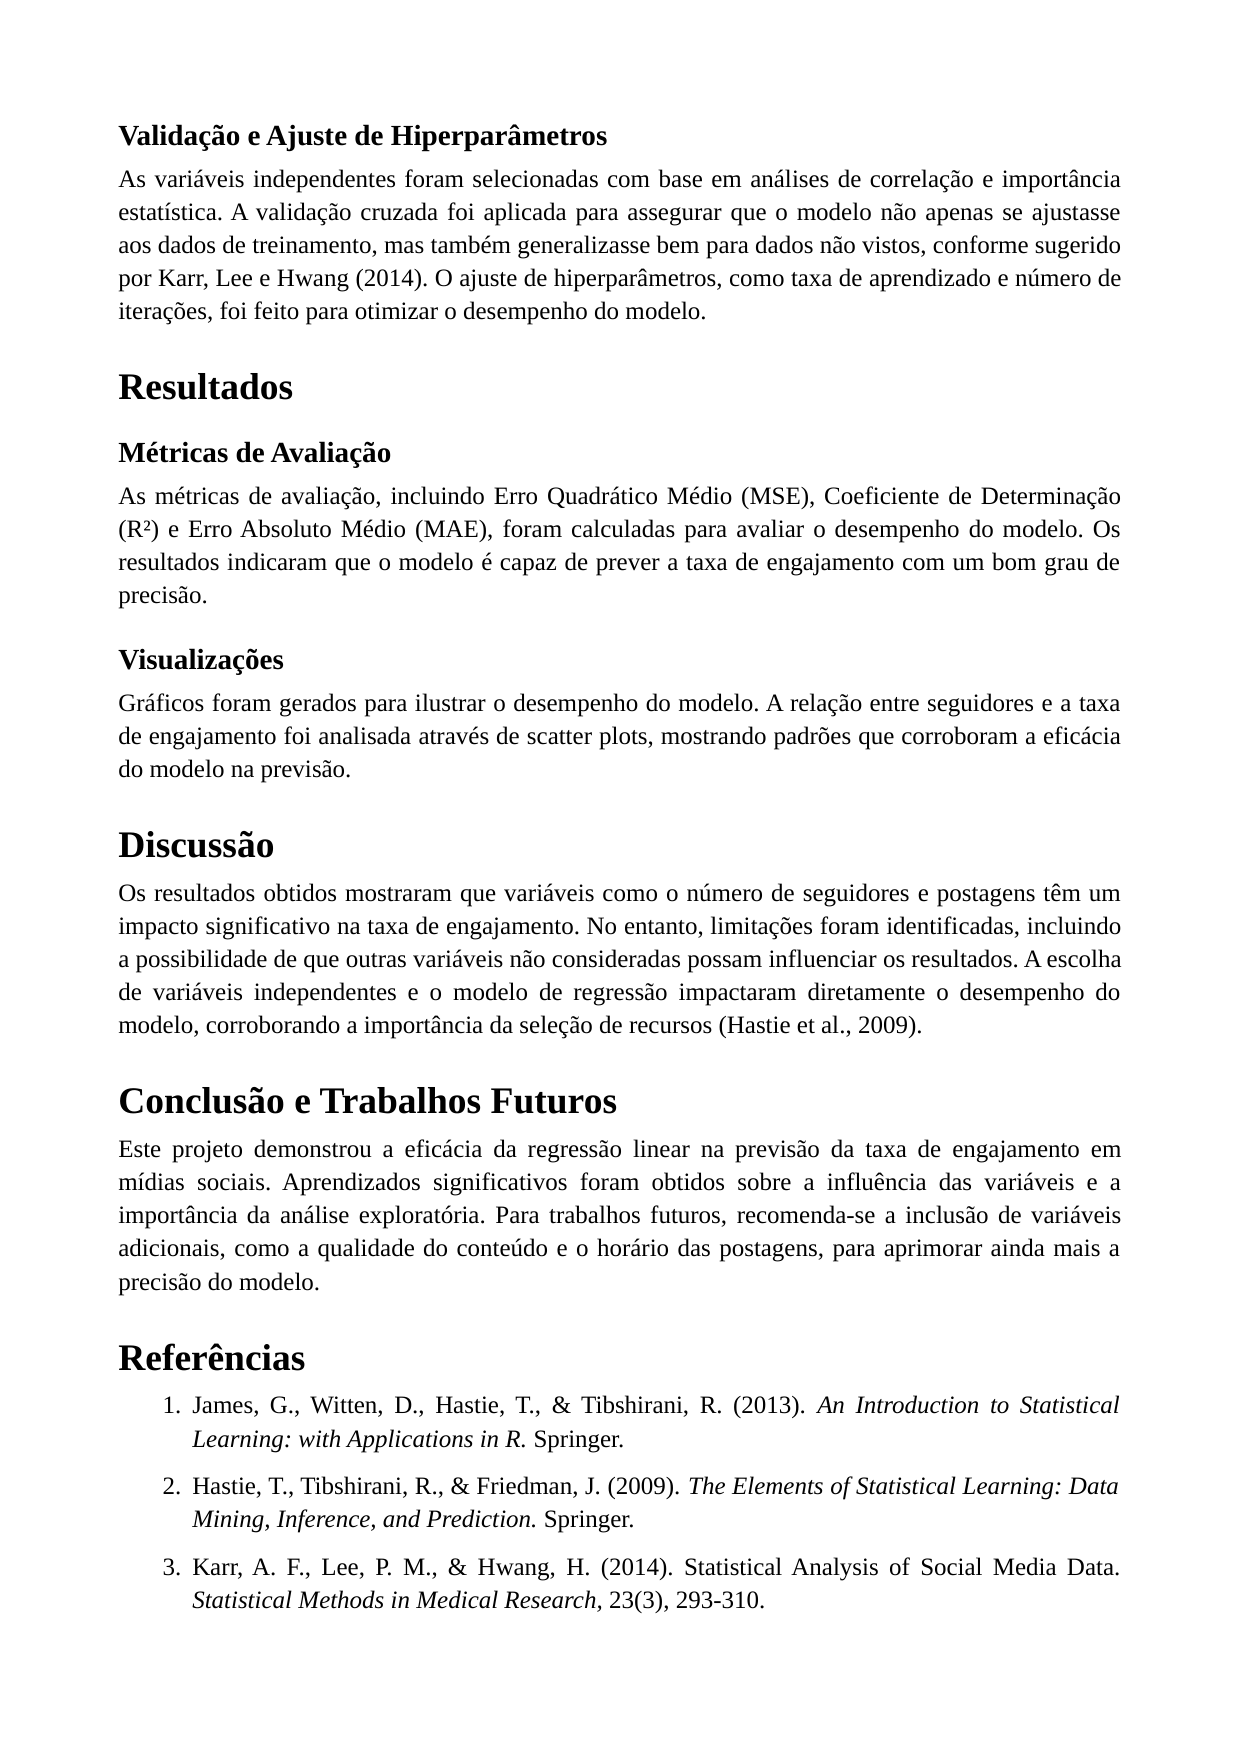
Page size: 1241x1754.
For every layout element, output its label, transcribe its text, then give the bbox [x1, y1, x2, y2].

list Hastie, T., Tibshirani, R., & Friedman, J. (2009). The Elements of Statistical Learning: Data Mining, Inference, and Prediction. Springer. [162, 1471, 1122, 1533]
text Os resultados obtidos mostraram que variáveis como o número de seguidores e postagens têm um impacto significativo na taxa de engajamento. No entanto, limitações foram identificadas, incluindo a possibilidade de que outras variáveis não consideradas possam influenciar os resultados. A escolha de variáveis independentes e o modelo de regressão impactaram diretamente o desempenho do modelo, corroborando a importância da seleção de recursos (Hastie et al., 2009). [118, 878, 1122, 1039]
subtitle Referências [118, 1335, 1122, 1378]
list Karr, A. F., Lee, P. M., & Hwang, H. (2014). Statistical Analysis of Social Media Data. Statistical Methods in Medical Research, 23(3), 293-310. [162, 1552, 1122, 1614]
subtitle Conclusão e Trabalhos Futuros [118, 1079, 1122, 1122]
subtitle Métricas de Avaliação [118, 435, 1122, 468]
text Gráficos foram gerados para ilustrar o desempenho do modelo. A relação entre seguidores e a taxa de engajamento foi analisada através de scatter plots, mostrando padrões que corroboram a eficácia do modelo na previsão. [118, 688, 1122, 783]
subtitle Visualizações [118, 642, 1122, 676]
subtitle Resultados [118, 365, 1122, 408]
text Este projeto demonstrou a eficácia da regressão linear na previsão da taxa de engajamento em mídias sociais. Aprendizados significativos foram obtidos sobre a influência das variáveis e a importância da análise exploratória. Para trabalhos futuros, recomenda-se a inclusão de variáveis adicionais, como a qualidade do conteúdo e o horário das postagens, para aprimorar ainda mais a precisão do modelo. [118, 1134, 1122, 1295]
text As métricas de avaliação, incluindo Erro Quadrático Médio (MSE), Coeficiente de Determinação (R²) e Erro Absoluto Médio (MAE), foram calculadas para avaliar o desempenho do modelo. Os resultados indicaram que o modelo é capaz de prever a taxa de engajamento com um bom grau de precisão. [118, 481, 1122, 609]
text As variáveis independentes foram selecionadas com base em análises de correlação e importância estatística. A validação cruzada foi aplicada para assegurar que o modelo não apenas se ajustasse aos dados de treinamento, mas também generalizasse bem para dados não vistos, conforme sugerido por Karr, Lee e Hwang (2014). O ajuste de hiperparâmetros, como taxa de aprendizado e número de iterações, foi feito para otimizar o desempenho do modelo. [118, 164, 1122, 325]
subtitle Discussão [118, 823, 1122, 866]
subtitle Validação e Ajuste de Hiperparâmetros [118, 118, 1122, 152]
list James, G., Witten, D., Hastie, T., & Tibshirani, R. (2013). An Introduction to Statistical Learning: with Applications in R. Springer. [162, 1391, 1122, 1452]
